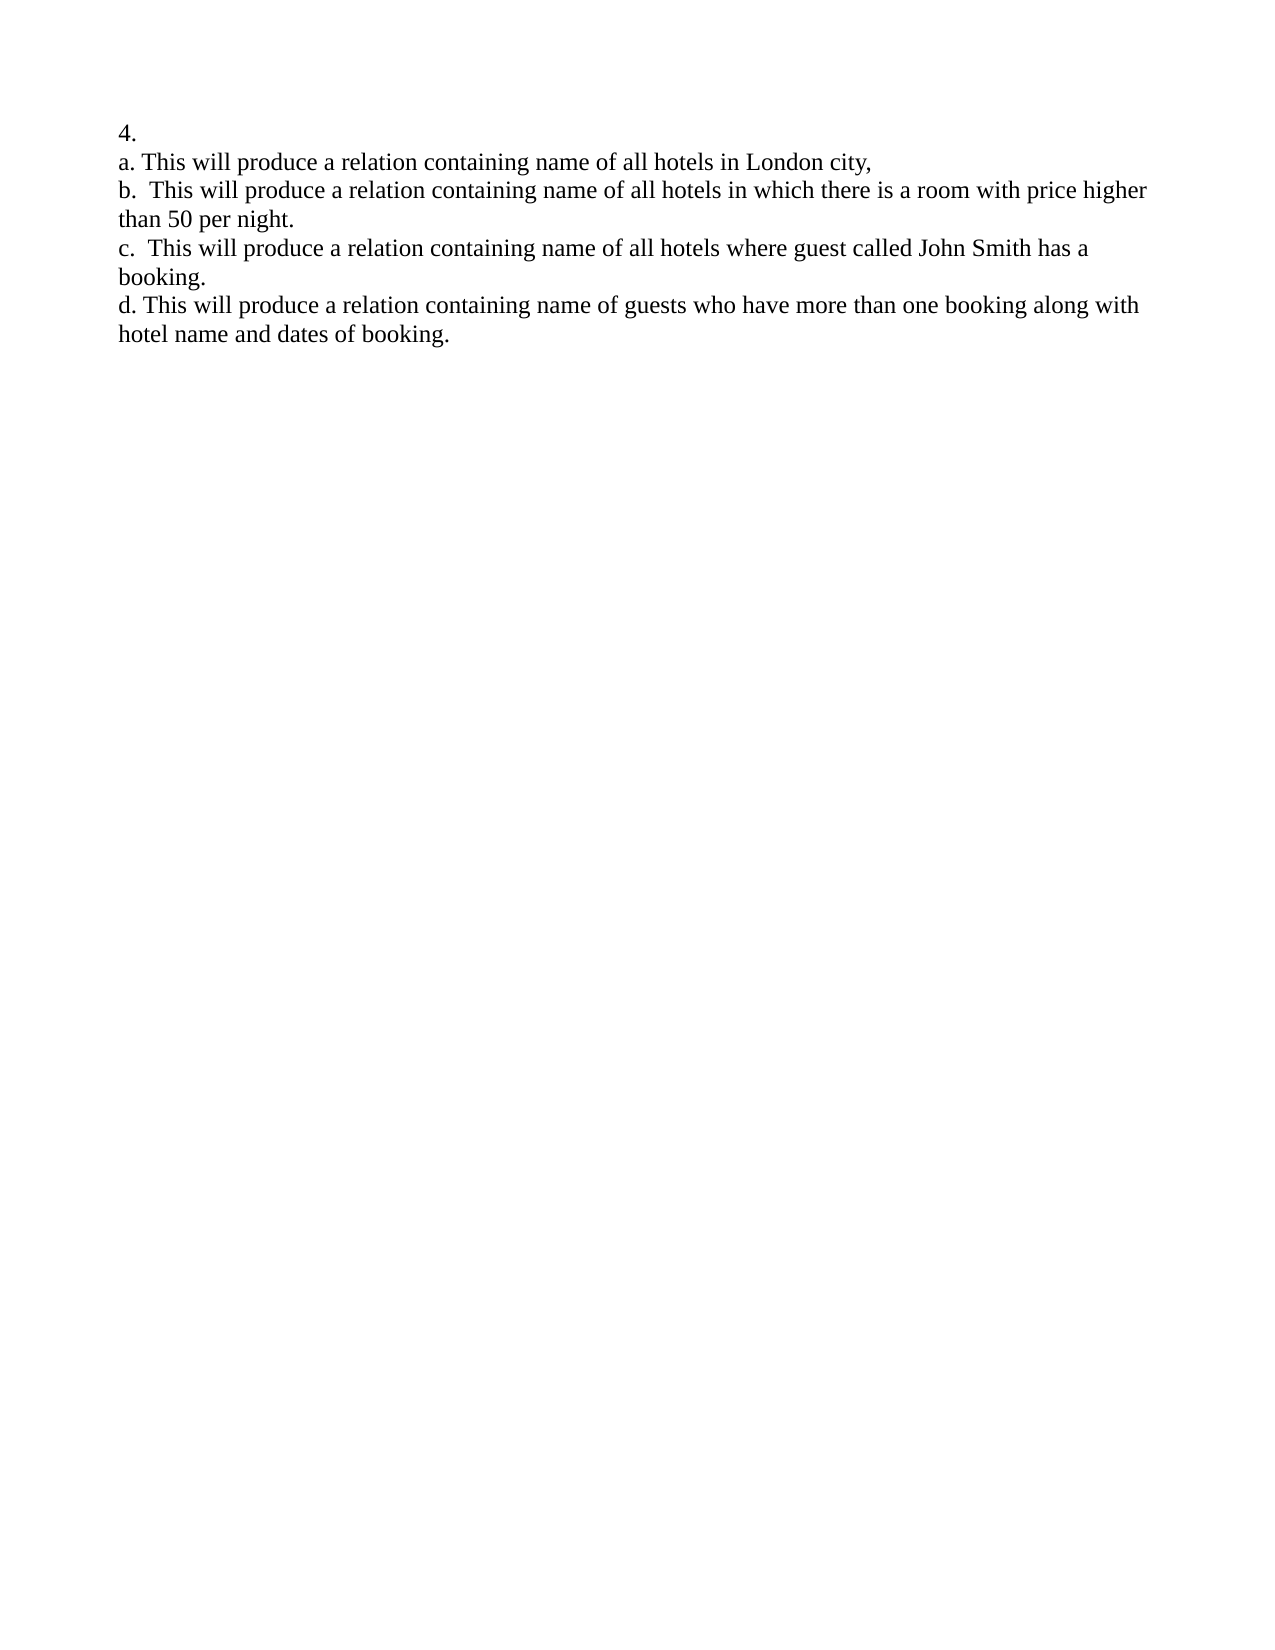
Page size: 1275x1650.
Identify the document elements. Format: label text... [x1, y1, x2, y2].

text 4. [118, 118, 1157, 147]
text d. This will produce a relation containing name of guests who have more than one booking along with hotel name and dates of booking. [118, 291, 1157, 348]
text b. This will produce a relation containing name of all hotels in which there is a room with price higher than 50 per night. [118, 176, 1157, 233]
text a. This will produce a relation containing name of all hotels in London city, [118, 147, 1157, 176]
text c. This will produce a relation containing name of all hotels where guest called John Smith has a booking. [118, 233, 1157, 291]
